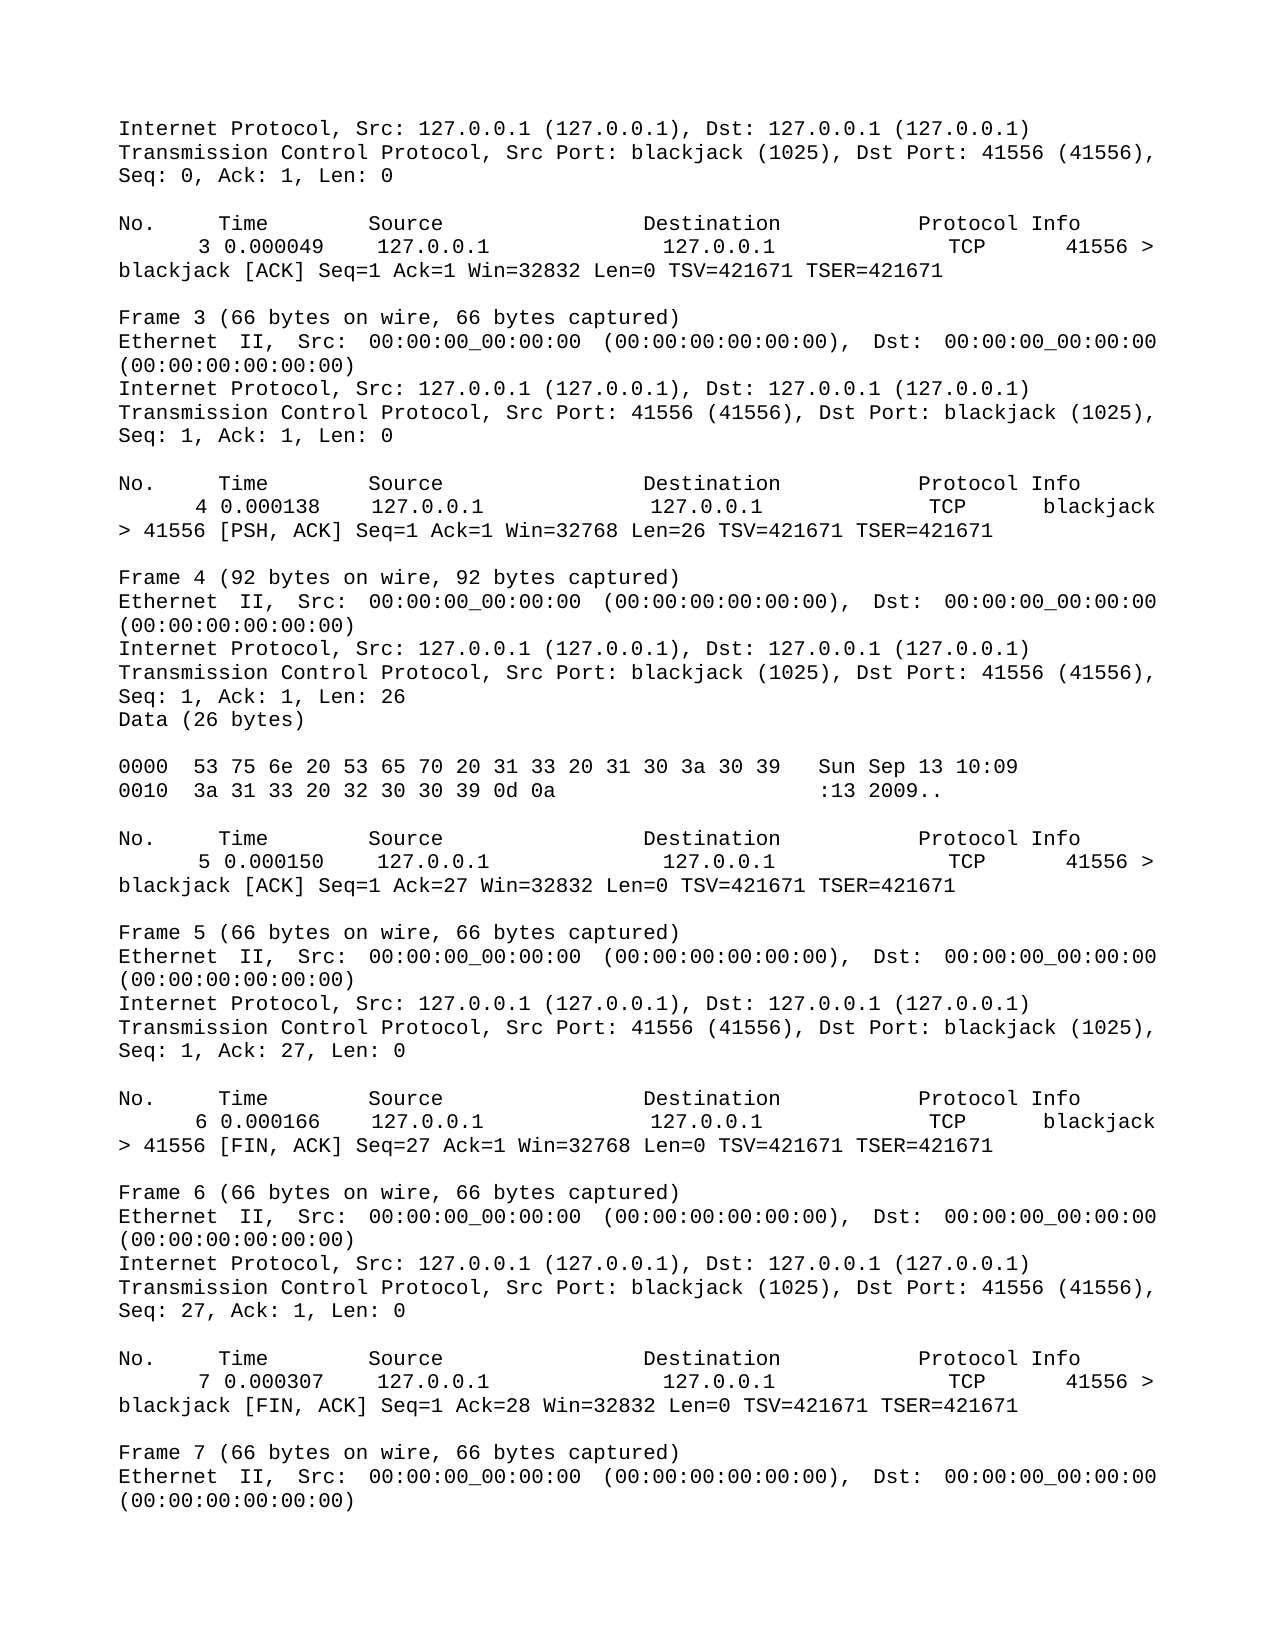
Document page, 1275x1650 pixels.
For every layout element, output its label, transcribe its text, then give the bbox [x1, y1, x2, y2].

text Transmission Control Protocol, Src Port: 41556 (41556), Dst Port: blackjack (1025), Seq: 1, Ack: 1, Len: 0 [118, 402, 1157, 449]
text Internet Protocol, Src: 127.0.0.1 (127.0.0.1), Dst: 127.0.0.1 (127.0.0.1) [118, 993, 1157, 1017]
text Ethernet II, Src: 00:00:00_00:00:00 (00:00:00:00:00:00), Dst: 00:00:00_00:00:00 (00:00:00:00:00:00) [118, 331, 1157, 378]
text Internet Protocol, Src: 127.0.0.1 (127.0.0.1), Dst: 127.0.0.1 (127.0.0.1) [118, 1253, 1157, 1277]
text 6 0.000166 127.0.0.1 127.0.0.1 TCP blackjack > 41556 [FIN, ACK] Seq=27 Ack=1 Win=32768 Len=0 TSV=421671 TSER=421671 [118, 1111, 1157, 1158]
text No. Time Source Destination Protocol Info [118, 213, 1157, 236]
text Frame 6 (66 bytes on wire, 66 bytes captured) [118, 1182, 1157, 1206]
text Transmission Control Protocol, Src Port: blackjack (1025), Dst Port: 41556 (41556), Seq: 27, Ack: 1, Len: 0 [118, 1277, 1157, 1324]
text Ethernet II, Src: 00:00:00_00:00:00 (00:00:00:00:00:00), Dst: 00:00:00_00:00:00 (00:00:00:00:00:00) [118, 1206, 1157, 1253]
text Transmission Control Protocol, Src Port: blackjack (1025), Dst Port: 41556 (41556), Seq: 0, Ack: 1, Len: 0 [118, 142, 1157, 189]
text Frame 5 (66 bytes on wire, 66 bytes captured) [118, 922, 1157, 946]
text 5 0.000150 127.0.0.1 127.0.0.1 TCP 41556 > blackjack [ACK] Seq=1 Ack=27 Win=32832 Len=0 TSV=421671 TSER=421671 [118, 851, 1157, 898]
text Data (26 bytes) [118, 709, 1157, 733]
text Ethernet II, Src: 00:00:00_00:00:00 (00:00:00:00:00:00), Dst: 00:00:00_00:00:00 (00:00:00:00:00:00) [118, 591, 1157, 638]
text Ethernet II, Src: 00:00:00_00:00:00 (00:00:00:00:00:00), Dst: 00:00:00_00:00:00 (00:00:00:00:00:00) [118, 1466, 1157, 1513]
text No. Time Source Destination Protocol Info [118, 1088, 1157, 1111]
text Frame 3 (66 bytes on wire, 66 bytes captured) [118, 307, 1157, 331]
text 3 0.000049 127.0.0.1 127.0.0.1 TCP 41556 > blackjack [ACK] Seq=1 Ack=1 Win=32832 Len=0 TSV=421671 TSER=421671 [118, 236, 1157, 284]
text Internet Protocol, Src: 127.0.0.1 (127.0.0.1), Dst: 127.0.0.1 (127.0.0.1) [118, 638, 1157, 662]
text Frame 4 (92 bytes on wire, 92 bytes captured) [118, 567, 1157, 591]
text Frame 7 (66 bytes on wire, 66 bytes captured) [118, 1442, 1157, 1466]
text No. Time Source Destination Protocol Info [118, 827, 1157, 851]
text Ethernet II, Src: 00:00:00_00:00:00 (00:00:00:00:00:00), Dst: 00:00:00_00:00:00 (00:00:00:00:00:00) [118, 946, 1157, 993]
text No. Time Source Destination Protocol Info [118, 473, 1157, 496]
text Transmission Control Protocol, Src Port: 41556 (41556), Dst Port: blackjack (1025), Seq: 1, Ack: 27, Len: 0 [118, 1017, 1157, 1064]
text 0000 53 75 6e 20 53 65 70 20 31 33 20 31 30 3a 30 39 Sun Sep 13 10:09 [118, 757, 1157, 780]
text Internet Protocol, Src: 127.0.0.1 (127.0.0.1), Dst: 127.0.0.1 (127.0.0.1) [118, 118, 1157, 142]
text Internet Protocol, Src: 127.0.0.1 (127.0.0.1), Dst: 127.0.0.1 (127.0.0.1) [118, 378, 1157, 402]
text No. Time Source Destination Protocol Info [118, 1348, 1157, 1371]
text Transmission Control Protocol, Src Port: blackjack (1025), Dst Port: 41556 (41556), Seq: 1, Ack: 1, Len: 26 [118, 662, 1157, 709]
text 4 0.000138 127.0.0.1 127.0.0.1 TCP blackjack > 41556 [PSH, ACK] Seq=1 Ack=1 Win=32768 Len=26 TSV=421671 TSER=421671 [118, 496, 1157, 544]
text 0010 3a 31 33 20 32 30 30 39 0d 0a :13 2009.. [118, 780, 1157, 804]
text 7 0.000307 127.0.0.1 127.0.0.1 TCP 41556 > blackjack [FIN, ACK] Seq=1 Ack=28 Win=32832 Len=0 TSV=421671 TSER=421671 [118, 1371, 1157, 1419]
